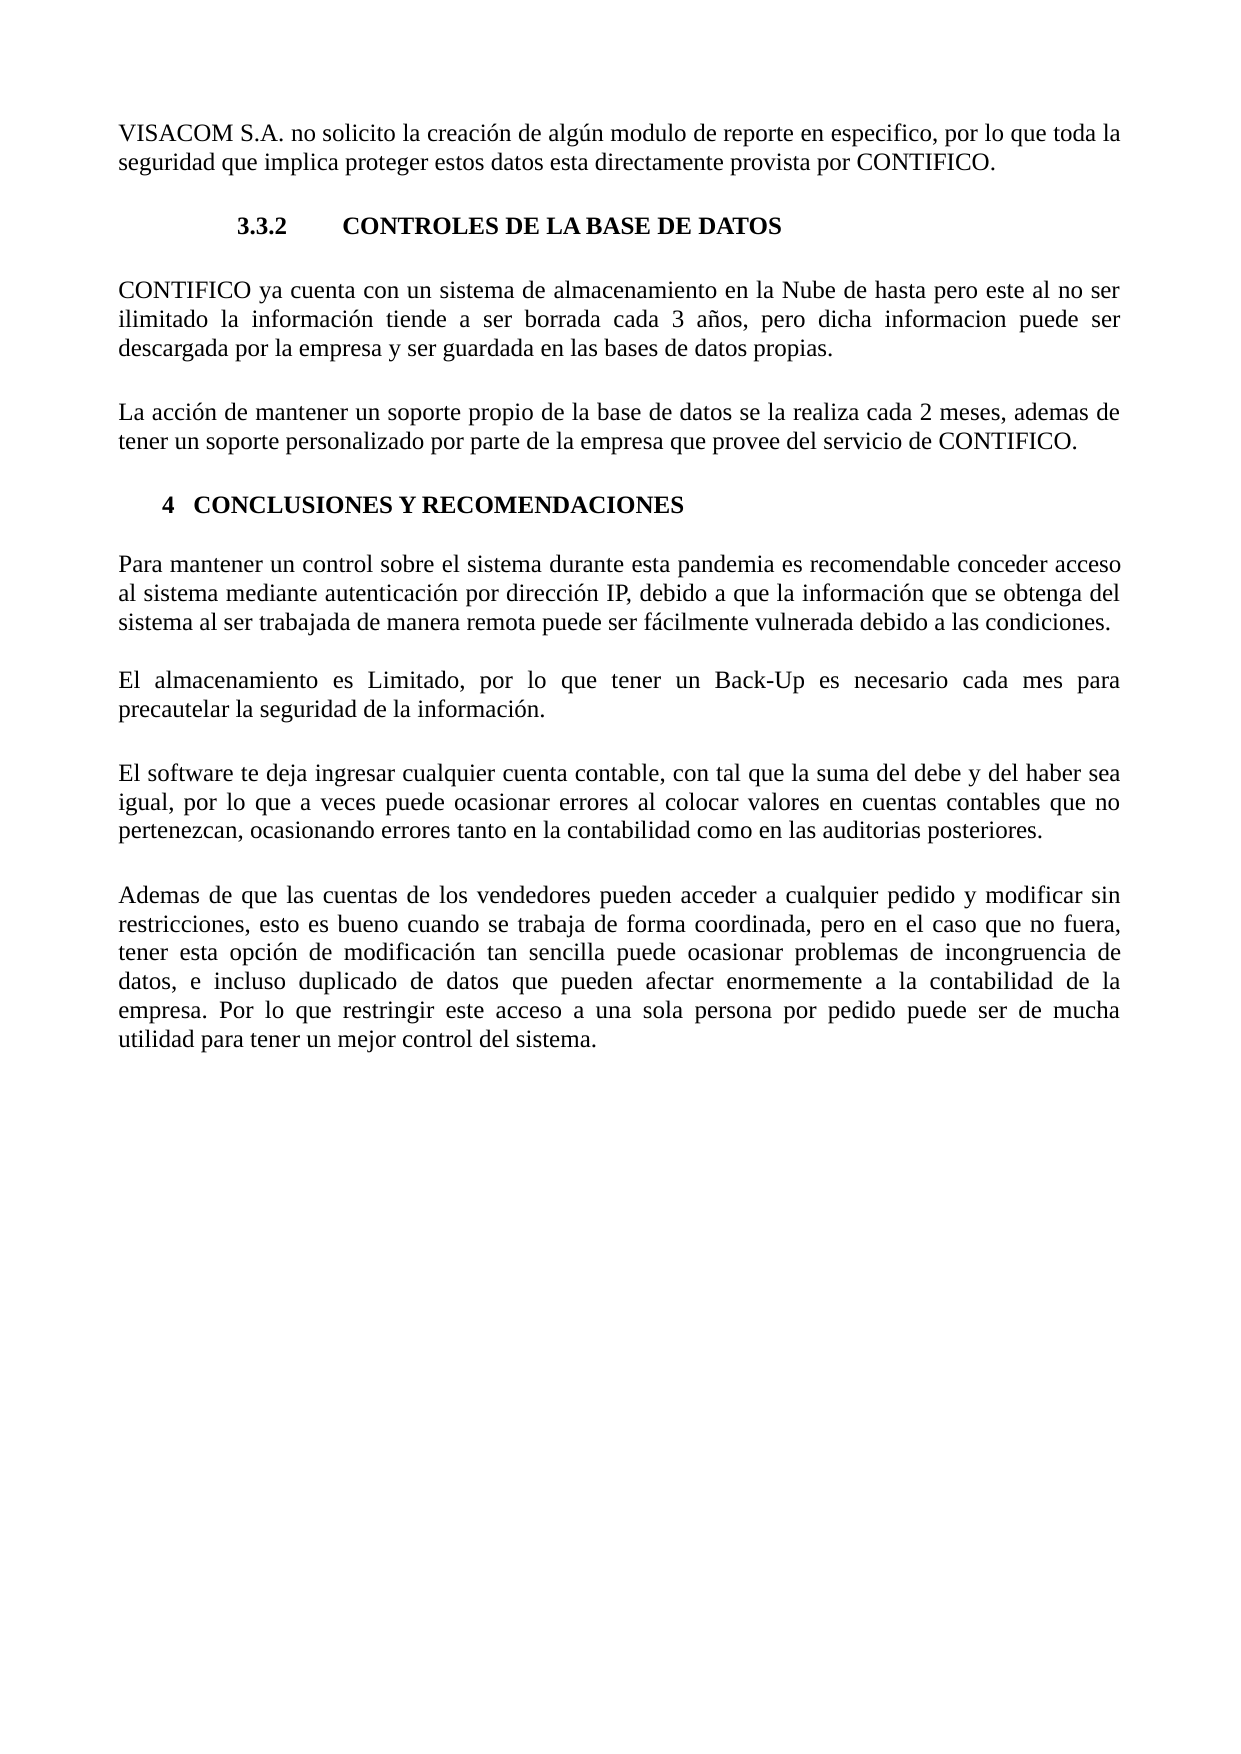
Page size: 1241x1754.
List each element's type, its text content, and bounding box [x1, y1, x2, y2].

text Para mantener un control sobre el sistema durante esta pandemia es recomendable conceder acceso al sistema mediante autenticación por dirección IP, debido a que la información que se obtenga del sistema al ser trabajada de manera remota puede ser fácilmente vulnerada debido a las condiciones. [118, 549, 1122, 635]
text Ademas de que las cuentas de los vendedores pueden acceder a cualquier pedido y modificar sin restricciones, esto es bueno cuando se trabaja de forma coordinada, pero en el caso que no fuera, tener esta opción de modificación tan sencilla puede ocasionar problemas de incongruencia de datos, e incluso duplicado de datos que pueden afectar enormemente a la contabilidad de la empresa. Por lo que restringir este acceso a una sola persona por pedido puede ser de mucha utilidad para tener un mejor control del sistema. [118, 880, 1122, 1052]
text CONTIFICO ya cuenta con un sistema de almacenamiento en la Nube de hasta pero este al no ser ilimitado la información tiende a ser borrada cada 3 años, pero dicha informacion puede ser descargada por la empresa y ser guardada en las bases de datos propias. [118, 276, 1122, 362]
text El almacenamiento es Limitado, por lo que tener un Back-Up es necesario cada mes para precautelar la seguridad de la información. [118, 665, 1122, 722]
text La acción de mantener un soporte propio de la base de datos se la realiza cada 2 meses, ademas de tener un soporte personalizado por parte de la empresa que provee del servicio de CONTIFICO. [118, 397, 1122, 455]
list CONCLUSIONES Y RECOMENDACIONES [156, 491, 1122, 519]
text El software te deja ingresar cualquier cuenta contable, con tal que la suma del debe y del haber sea igual, por lo que a veces puede ocasionar errores al colocar valores en cuentas contables que no pertenezcan, ocasionando errores tanto en la contabilidad como en las auditorias posteriores. [118, 758, 1122, 844]
text VISACOM S.A. no solicito la creación de algún modulo de reporte en especifico, por lo que toda la seguridad que implica proteger estos datos esta directamente provista por CONTIFICO. [118, 118, 1122, 176]
list CONTROLES DE LA BASE DE DATOS [231, 211, 1122, 240]
